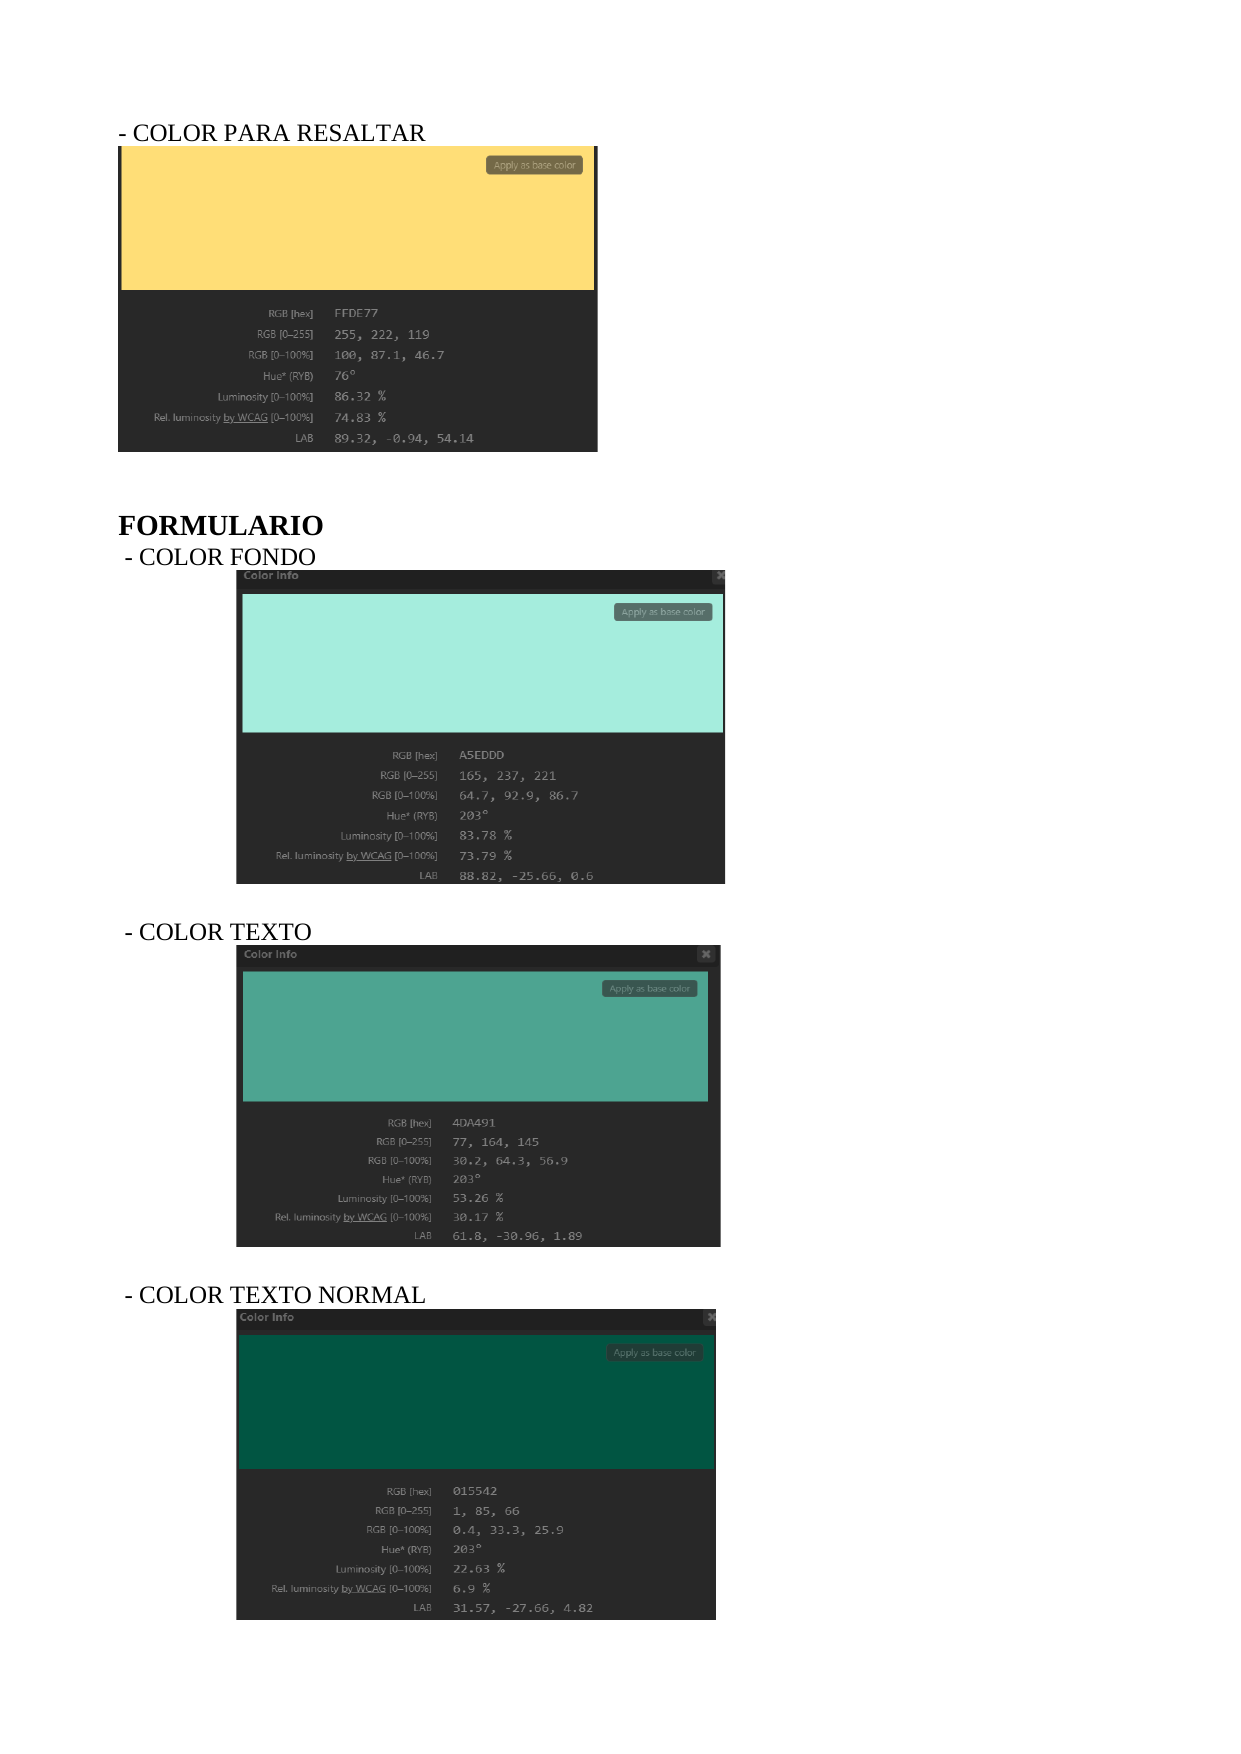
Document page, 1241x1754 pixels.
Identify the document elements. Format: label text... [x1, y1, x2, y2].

text - COLOR PARA RESALTAR [118, 118, 1122, 147]
text FORMULARIO [118, 508, 1122, 542]
text - COLOR FONDO [118, 542, 1122, 571]
text - COLOR TEXTO NORMAL [118, 1280, 1122, 1309]
text - COLOR TEXTO [118, 917, 1122, 945]
